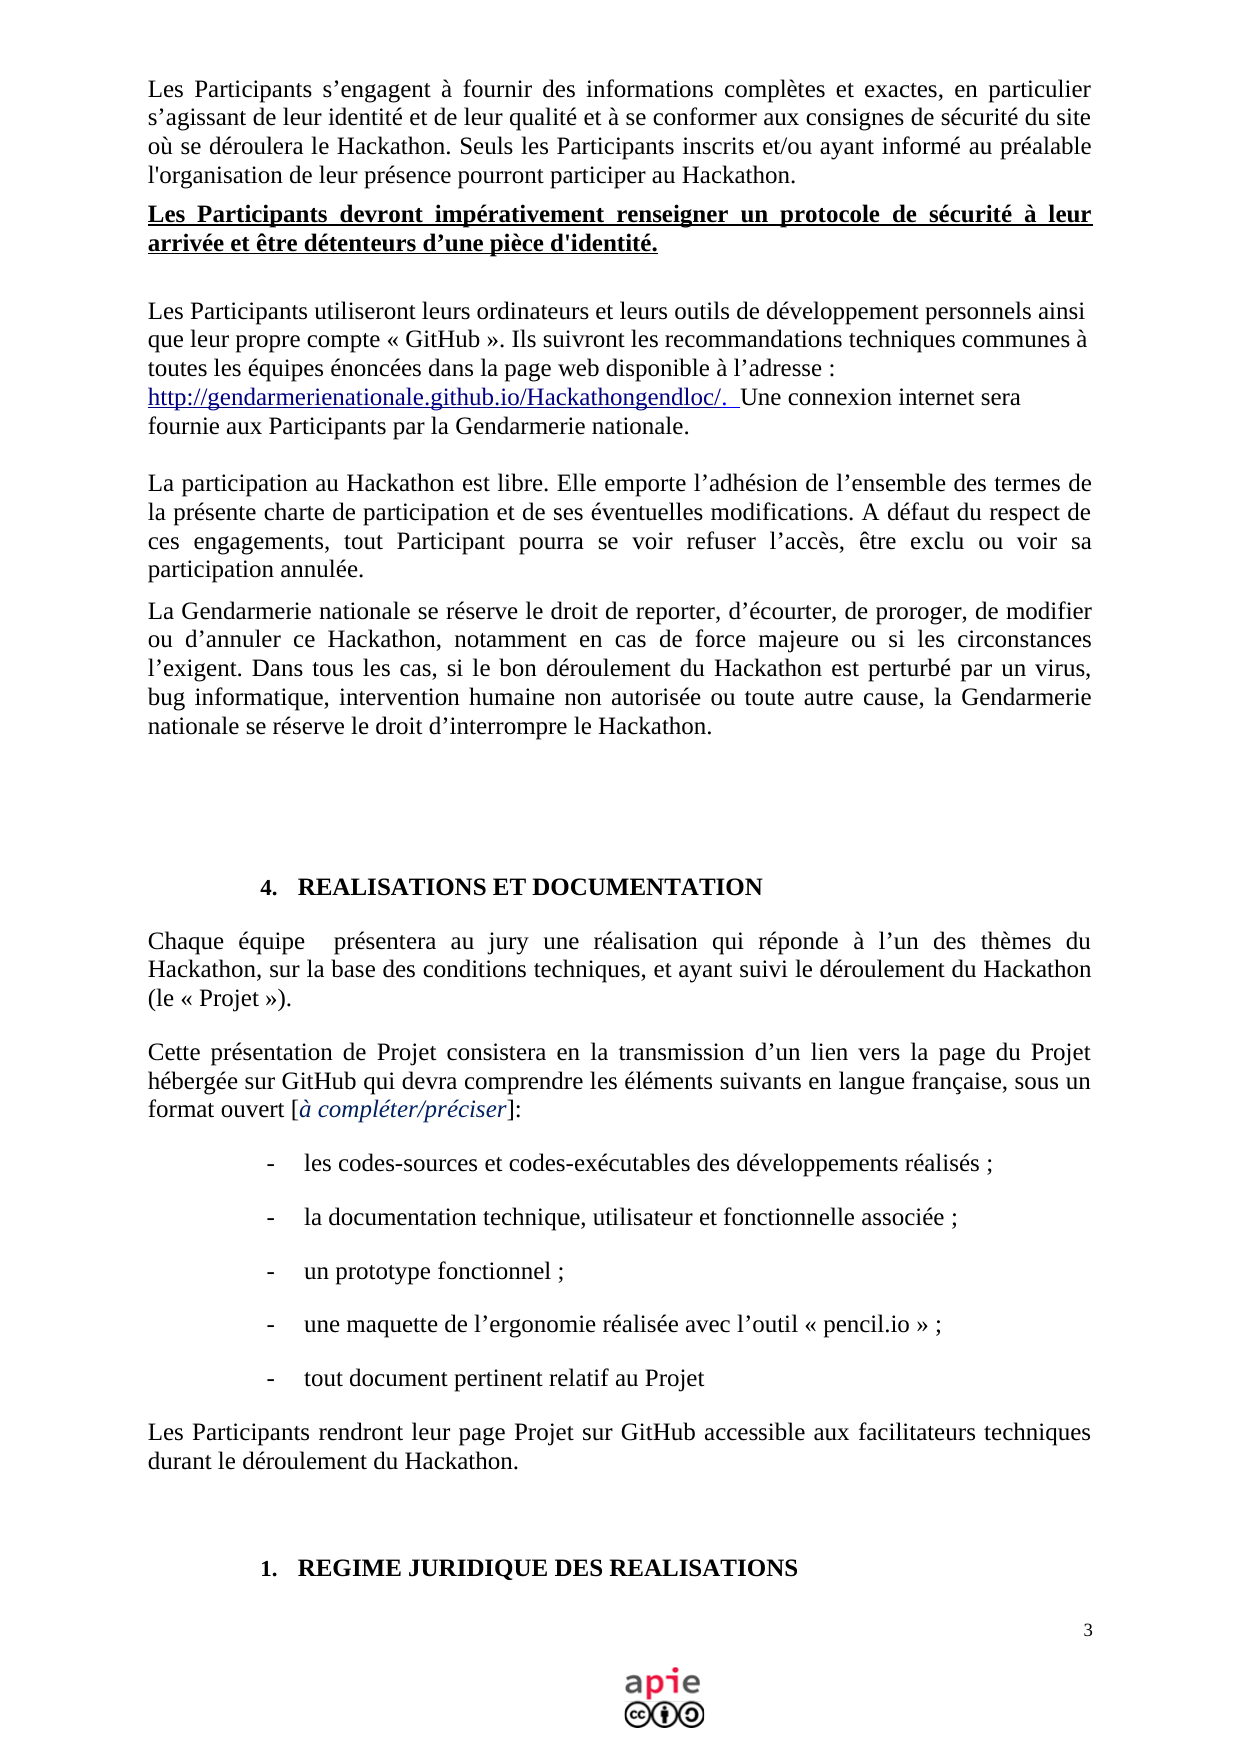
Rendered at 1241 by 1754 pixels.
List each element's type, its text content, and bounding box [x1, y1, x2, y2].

list REALISATIONS ET DOCUMENTATION [260, 872, 1093, 901]
picture [624, 1665, 705, 1728]
list REGIME JURIDIQUE DES REALISATIONS [260, 1553, 1093, 1582]
list tout document pertinent relatif au Projet [266, 1363, 1093, 1392]
text Les Participants devront impérativement renseigner un protocole de sécurité à leur [148, 199, 1093, 224]
text Les Participants utiliseront leurs ordinateurs et leurs outils de développement personnels ainsi que leur propre compte « GitHub ». Ils suivront les recommandations techniques communes à toutes les équipes énoncées dans la page web disponible à l’adresse : http://gendarmerienationale.github.io/Hackathongendloc/. Une connexion internet sera fournie aux Participants par la Gendarmerie nationale. [148, 296, 1093, 439]
text Les Participants s’engagent à fournir des informations complètes et exactes, en particulier s’agissant de leur identité et de leur qualité et à se conformer aux consignes de sécurité du site où se déroulera le Hackathon. Seuls les Participants inscrits et/ou ayant informé au préalable l'organisation de leur présence pourront participer au Hackathon. [148, 74, 1093, 189]
text Chaque équipe présentera au jury une réalisation qui réponde à l’un des thèmes du Hackathon, sur la base des conditions techniques, et ayant suivi le déroulement du Hackathon (le « Projet »). [148, 926, 1093, 1012]
list la documentation technique, utilisateur et fonctionnelle associée ; [266, 1202, 1093, 1231]
text Les Participants rendront leur page Projet sur GitHub accessible aux facilitateurs techniques durant le déroulement du Hackathon. [148, 1417, 1093, 1474]
text La participation au Hackathon est libre. Elle emporte l’adhésion de l’ensemble des termes de la présente charte de participation et de ses éventuelles modifications. A défaut du respect de ces engagements, tout Participant pourra se voir refuser l’accès, être exclu ou voir sa participation annulée. [148, 468, 1093, 583]
text La Gendarmerie nationale se réserve le droit de reporter, d’écourter, de proroger, de modifier ou d’annuler ce Hackathon, notamment en cas de force majeure ou si les circonstances l’exigent. Dans tous les cas, si le bon déroulement du Hackathon est perturbé par un virus, bug informatique, intervention humaine non autorisée ou toute autre cause, la Gendarmerie nationale se réserve le droit d’interrompre le Hackathon. [148, 596, 1093, 739]
list une maquette de l’ergonomie réalisée avec l’outil « pencil.io » ; [266, 1309, 1093, 1338]
text Cette présentation de Projet consistera en la transmission d’un lien vers la page du Projet hébergée sur GitHub qui devra comprendre les éléments suivants en langue française, sous un format ouvert [à compléter/préciser]: [148, 1037, 1093, 1123]
list un prototype fonctionnel ; [266, 1256, 1093, 1284]
text arrivée et être détenteurs d’une pièce d'identité. [148, 226, 1093, 257]
list les codes-sources et codes-exécutables des développements réalisés ; [266, 1148, 1093, 1177]
